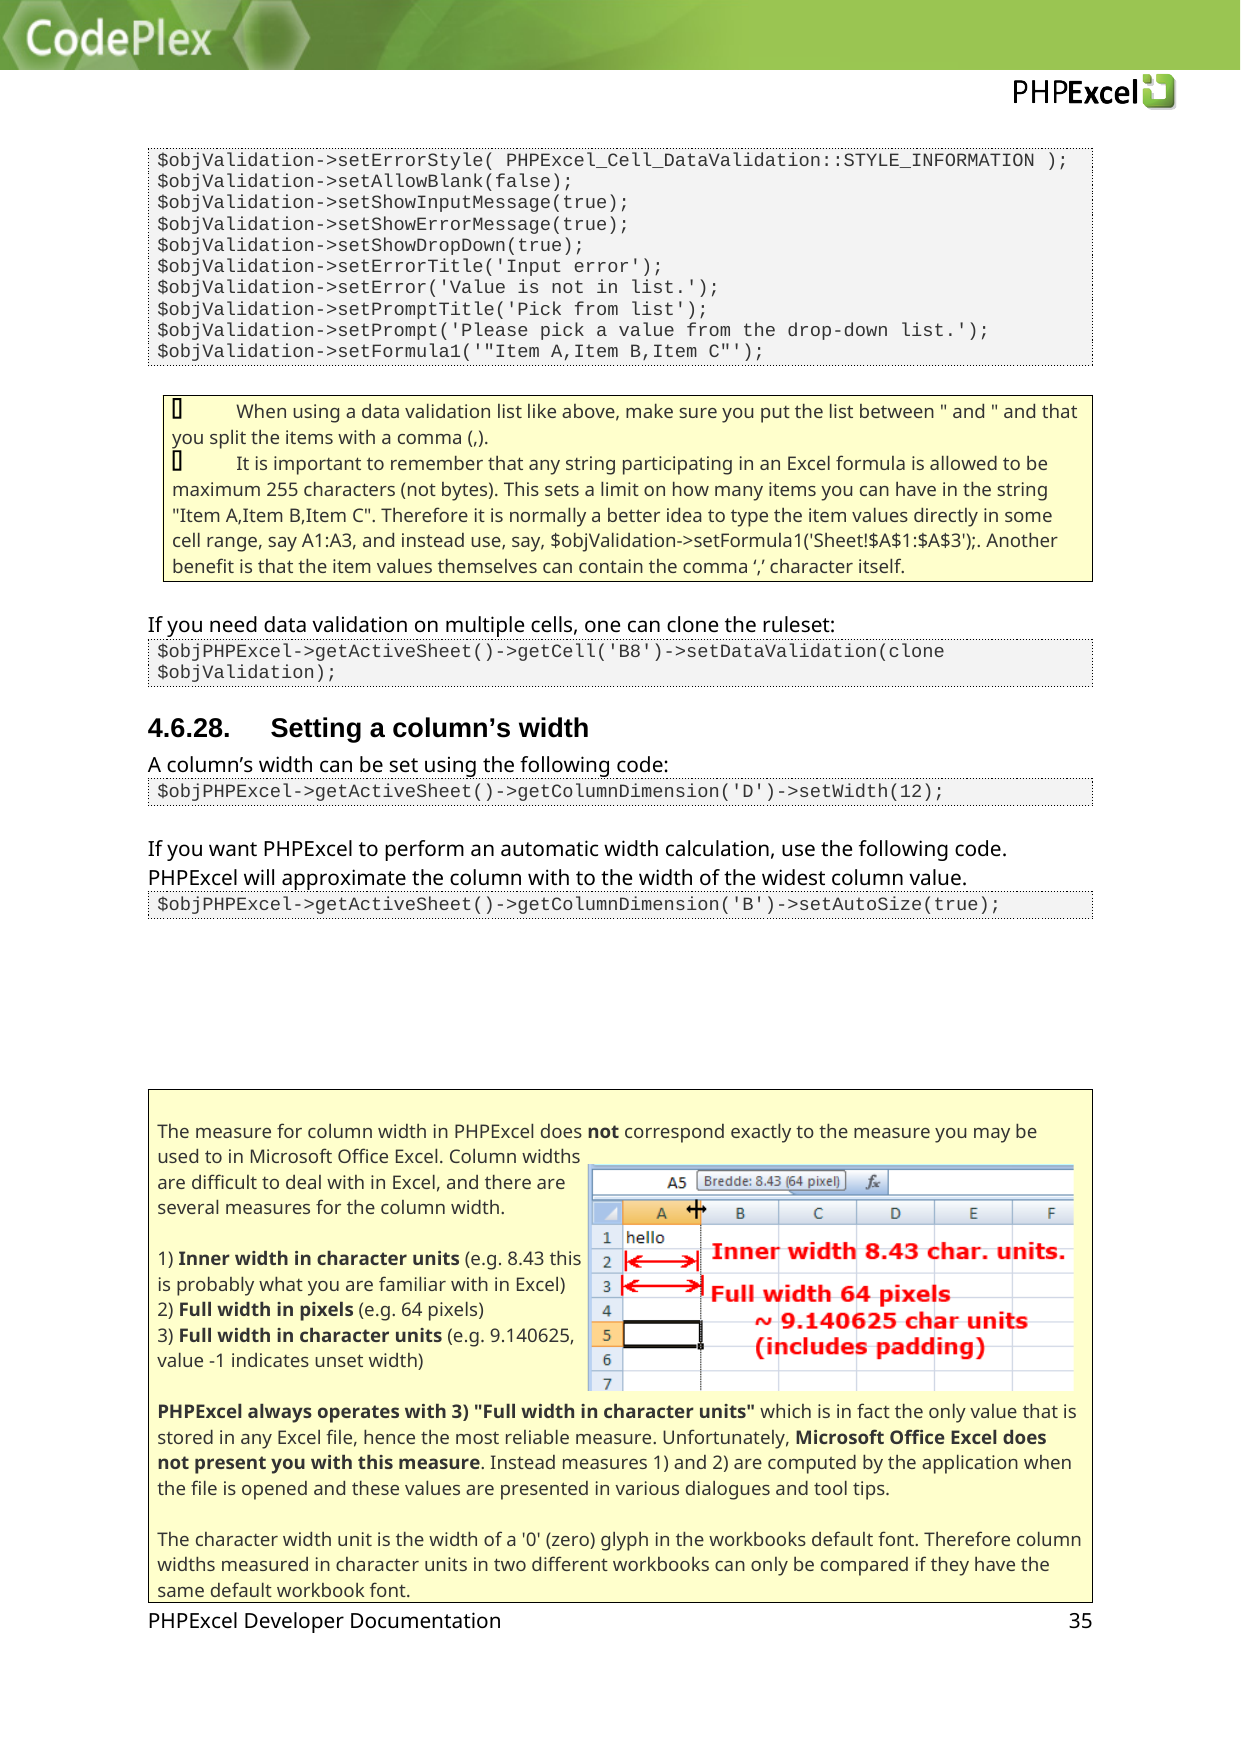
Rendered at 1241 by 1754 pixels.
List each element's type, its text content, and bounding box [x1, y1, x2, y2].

text $objPHPExcel->getActiveSheet()->getColumnDimension('B')->setAutoSize(true); [148, 891, 1093, 919]
text $objValidation->setError('Value is not in list.'); [148, 275, 1093, 296]
list It is important to remember that any string participating in an Excel formula is allowed to be maximum 255 characters (not bytes). This sets a limit on how many items you can have in the string "Item A,Item B,Item C". Therefore it is normally a better idea to type the item values directly in some cell range, say A1:A3, and instead use, say, $objValidation->setFormula1('Sheet!$A$1:$A$3');. Another benefit is that the item values themselves can contain the comma ‘,’ character itself. [164, 447, 1092, 581]
text The measure for column width in PHPExcel does not correspond exactly to the measure you may be used to in Microsoft Office Excel. Column widths are difficult to deal with in Excel, and there are several measures for the column width. [149, 1115, 1092, 1217]
text $objValidation->setFormula1('"Item A,Item B,Item C"'); [148, 339, 1093, 366]
text $objValidation->setPrompt('Please pick a value from the drop-down list.'); [148, 318, 1093, 339]
text 2) Full width in pixels (e.g. 64 pixels) [149, 1293, 587, 1319]
text The character width unit is the width of a '0' (zero) glyph in the workbooks default font. Therefore column widths measured in character units in two different workbooks can only be compared if they have the same default workbook font. [149, 1523, 1092, 1602]
text $objValidation->setShowDropDown(true); [148, 233, 1093, 254]
text $objPHPExcel->getActiveSheet()->getColumnDimension('D')->setWidth(12); [148, 778, 1093, 806]
text $objValidation->setShowErrorMessage(true); [148, 211, 1093, 233]
text $objValidation->setErrorStyle( PHPExcel_Cell_DataValidation::STYLE_INFORMATION ); [148, 148, 1093, 169]
text $objPHPExcel->getActiveSheet()->getCell('B8')->setDataValidation(clone $objValidation); [148, 639, 1093, 687]
text $objValidation->setErrorTitle('Input error'); [148, 254, 1093, 275]
text $objValidation->setPromptTitle('Pick from list'); [148, 296, 1093, 318]
subtitle Setting a column’s width [148, 712, 1093, 744]
text 1) Inner width in character units (e.g. 8.43 this is probably what you are familiar with in Excel) [149, 1242, 587, 1293]
text $objValidation->setAllowBlank(false); [148, 169, 1093, 190]
text A column’s width can be set using the following code: [148, 750, 1093, 778]
text 3) Full width in character units (e.g. 9.140625, value -1 indicates unset width) [149, 1319, 587, 1370]
list When using a data validation list like above, make sure you put the list between " and " and that you split the items with a comma (,). [164, 396, 1092, 447]
text If you want PHPExcel to perform an automatic width calculation, use the following code. PHPExcel will approximate the column with to the width of the widest column value. [148, 834, 1093, 891]
text If you need data validation on multiple cells, one can clone the ruleset: [148, 610, 1093, 639]
text $objValidation->setShowInputMessage(true); [148, 190, 1093, 211]
text PHPExcel always operates with 3) "Full width in character units" which is in fact the only value that is stored in any Excel file, hence the most reliable measure. Unfortunately, Microsoft Office Excel does not present you with this measure. Instead measures 1) and 2) are computed by the application when the file is opened and these values are presented in various dialogues and tool tips. [149, 1396, 1092, 1498]
